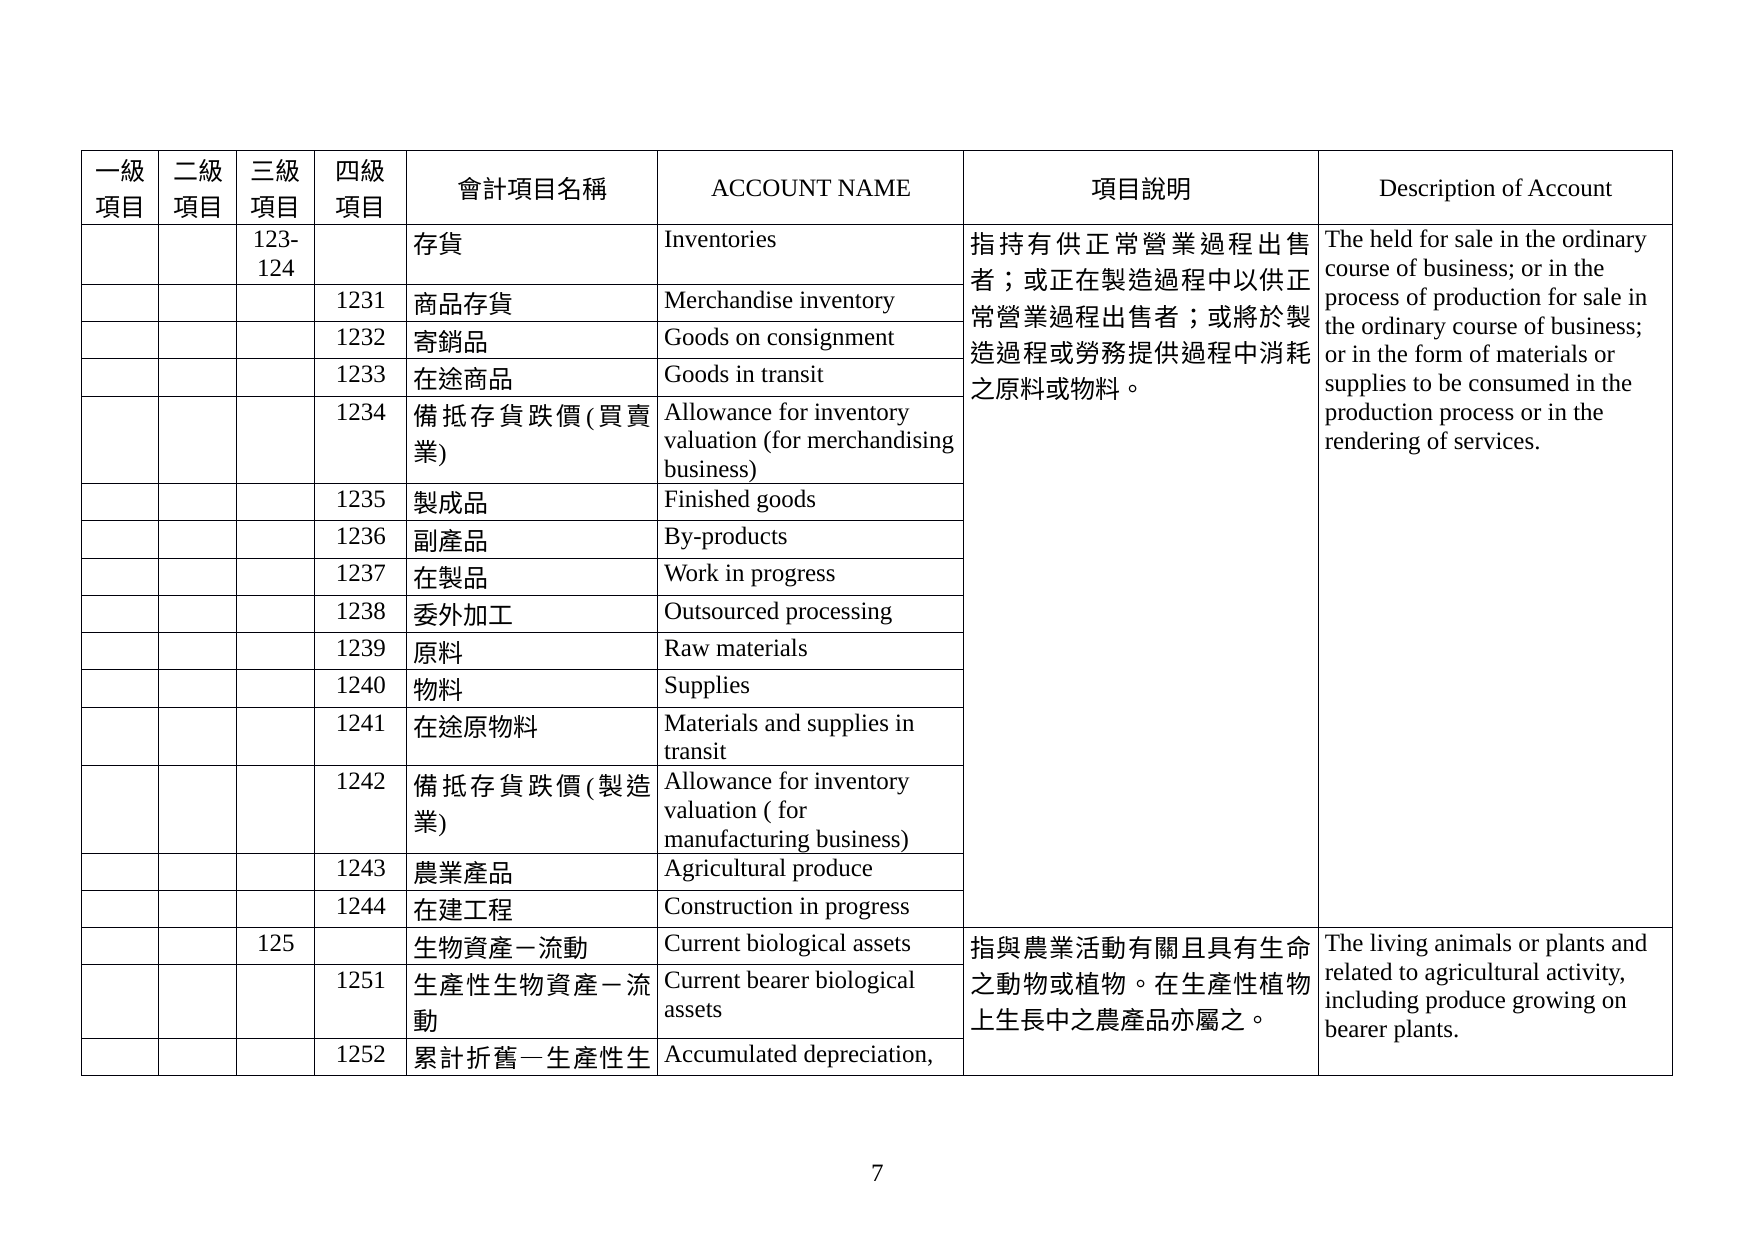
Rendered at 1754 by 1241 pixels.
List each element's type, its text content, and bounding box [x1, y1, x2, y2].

table_cell [315, 225, 406, 284]
table_cell 指與農業活動有關且具有生命之動物或植物。在生產性植物上生長中之農產品亦屬之。 [964, 928, 1318, 1075]
table_cell [82, 596, 158, 632]
table_cell Current bearer biological assets [658, 965, 963, 1038]
table_cell 123-124 [237, 225, 314, 284]
table_cell By-products [658, 521, 963, 557]
table_cell Materials and supplies in transit [658, 708, 963, 765]
table_cell 1237 [315, 559, 406, 595]
table_header 一級項目 [82, 151, 158, 223]
table_cell [159, 484, 236, 520]
table_cell [159, 766, 236, 852]
table_cell [159, 891, 236, 927]
table_cell [159, 285, 236, 321]
table_cell 生物資產－流動 [407, 928, 657, 964]
table_cell [159, 521, 236, 557]
table_cell 副產品 [407, 521, 657, 557]
table_cell [237, 559, 314, 595]
table_cell 1240 [315, 670, 406, 707]
table_cell Supplies [658, 670, 963, 707]
table_cell 生產性生物資產－流動 [407, 965, 657, 1038]
table_header 會計項目名稱 [407, 151, 657, 223]
table_cell 1235 [315, 484, 406, 520]
table_cell 在途商品 [407, 359, 657, 396]
table_cell 備抵存貨跌價(買賣業) [407, 397, 657, 483]
table_cell [237, 322, 314, 358]
table_cell 1233 [315, 359, 406, 396]
table_cell [237, 766, 314, 852]
table_cell [82, 559, 158, 595]
table_cell [159, 854, 236, 890]
table_cell [82, 633, 158, 669]
table_cell 在建工程 [407, 891, 657, 927]
table_cell 1234 [315, 397, 406, 483]
table_header 項目說明 [964, 151, 1318, 223]
table_cell 累計折舊—生產性生 [407, 1039, 657, 1075]
table_cell [82, 708, 158, 765]
table_cell [82, 965, 158, 1038]
table_cell 備抵存貨跌價(製造業) [407, 766, 657, 852]
table_cell [237, 854, 314, 890]
table_cell 1242 [315, 766, 406, 852]
table_cell [82, 225, 158, 284]
table_cell [159, 670, 236, 707]
table_cell [237, 359, 314, 396]
table_cell 指持有供正常營業過程出售者；或正在製造過程中以供正常營業過程出售者；或將於製造過程或勞務提供過程中消耗之原料或物料。 [964, 225, 1318, 927]
table_header 二級項目 [159, 151, 236, 223]
table_cell 商品存貨 [407, 285, 657, 321]
table_cell 1251 [315, 965, 406, 1038]
table_cell [159, 633, 236, 669]
table_cell Construction in progress [658, 891, 963, 927]
table_cell 在製品 [407, 559, 657, 595]
table_cell Inventories [658, 225, 963, 284]
table_cell [82, 322, 158, 358]
table_cell 1239 [315, 633, 406, 669]
table_cell [237, 521, 314, 557]
table_cell [82, 285, 158, 321]
table_cell [82, 854, 158, 890]
table_cell [237, 891, 314, 927]
table_cell 1252 [315, 1039, 406, 1075]
table_header 三級項目 [237, 151, 314, 223]
table_cell [82, 484, 158, 520]
table_cell [237, 285, 314, 321]
table_header Description of Account [1319, 151, 1672, 223]
table_cell [237, 670, 314, 707]
table_cell Agricultural produce [658, 854, 963, 890]
table_cell [82, 928, 158, 964]
table_cell Raw materials [658, 633, 963, 669]
table_cell Work in progress [658, 559, 963, 595]
table_cell [159, 1039, 236, 1075]
table_cell 在途原物料 [407, 708, 657, 765]
table_cell 寄銷品 [407, 322, 657, 358]
table_cell 1244 [315, 891, 406, 927]
table_cell Merchandise inventory [658, 285, 963, 321]
table_cell 1238 [315, 596, 406, 632]
table_cell The living animals or plants and related to agricultural activity, including produce growing on bearer plants. [1319, 928, 1672, 1075]
table_cell [237, 708, 314, 765]
table_cell [315, 928, 406, 964]
table_cell [82, 359, 158, 396]
table_header ACCOUNT NAME [658, 151, 963, 223]
table_cell [159, 708, 236, 765]
table_cell [82, 1039, 158, 1075]
table_cell The held for sale in the ordinary course of business; or in the process of production for sale in the ordinary course of business; or in the form of materials or supplies to be consumed in the production process or in the rendering of services. [1319, 225, 1672, 927]
table_cell 1231 [315, 285, 406, 321]
table_cell [159, 559, 236, 595]
table_cell [237, 965, 314, 1038]
table_cell Goods in transit [658, 359, 963, 396]
table_cell Allowance for inventory valuation (for merchandising business) [658, 397, 963, 483]
table_header 四級 項目 [315, 151, 406, 223]
table_cell [159, 965, 236, 1038]
table_cell [159, 928, 236, 964]
table_cell 製成品 [407, 484, 657, 520]
table_cell Current biological assets [658, 928, 963, 964]
table_cell [159, 596, 236, 632]
table_cell [237, 633, 314, 669]
table_cell 1232 [315, 322, 406, 358]
table_cell [82, 766, 158, 852]
table_cell Goods on consignment [658, 322, 963, 358]
table_cell 委外加工 [407, 596, 657, 632]
table_cell [159, 225, 236, 284]
table_cell [237, 397, 314, 483]
table_cell [82, 521, 158, 557]
table_cell Allowance for inventory valuation ( for manufacturing business) [658, 766, 963, 852]
table_cell Accumulated depreciation, [658, 1039, 963, 1075]
table_cell 存貨 [407, 225, 657, 284]
table_cell 1241 [315, 708, 406, 765]
table_cell 1236 [315, 521, 406, 557]
table_cell [237, 596, 314, 632]
table_cell [82, 670, 158, 707]
table_cell 農業產品 [407, 854, 657, 890]
table_cell [82, 891, 158, 927]
table_cell [237, 1039, 314, 1075]
table_cell 物料 [407, 670, 657, 707]
table_cell [159, 359, 236, 396]
table_cell [159, 397, 236, 483]
table_cell [237, 484, 314, 520]
table_cell [159, 322, 236, 358]
table_cell Finished goods [658, 484, 963, 520]
table_cell 原料 [407, 633, 657, 669]
table_cell Outsourced processing [658, 596, 963, 632]
table_cell 125 [237, 928, 314, 964]
table_cell [82, 397, 158, 483]
table_cell 1243 [315, 854, 406, 890]
